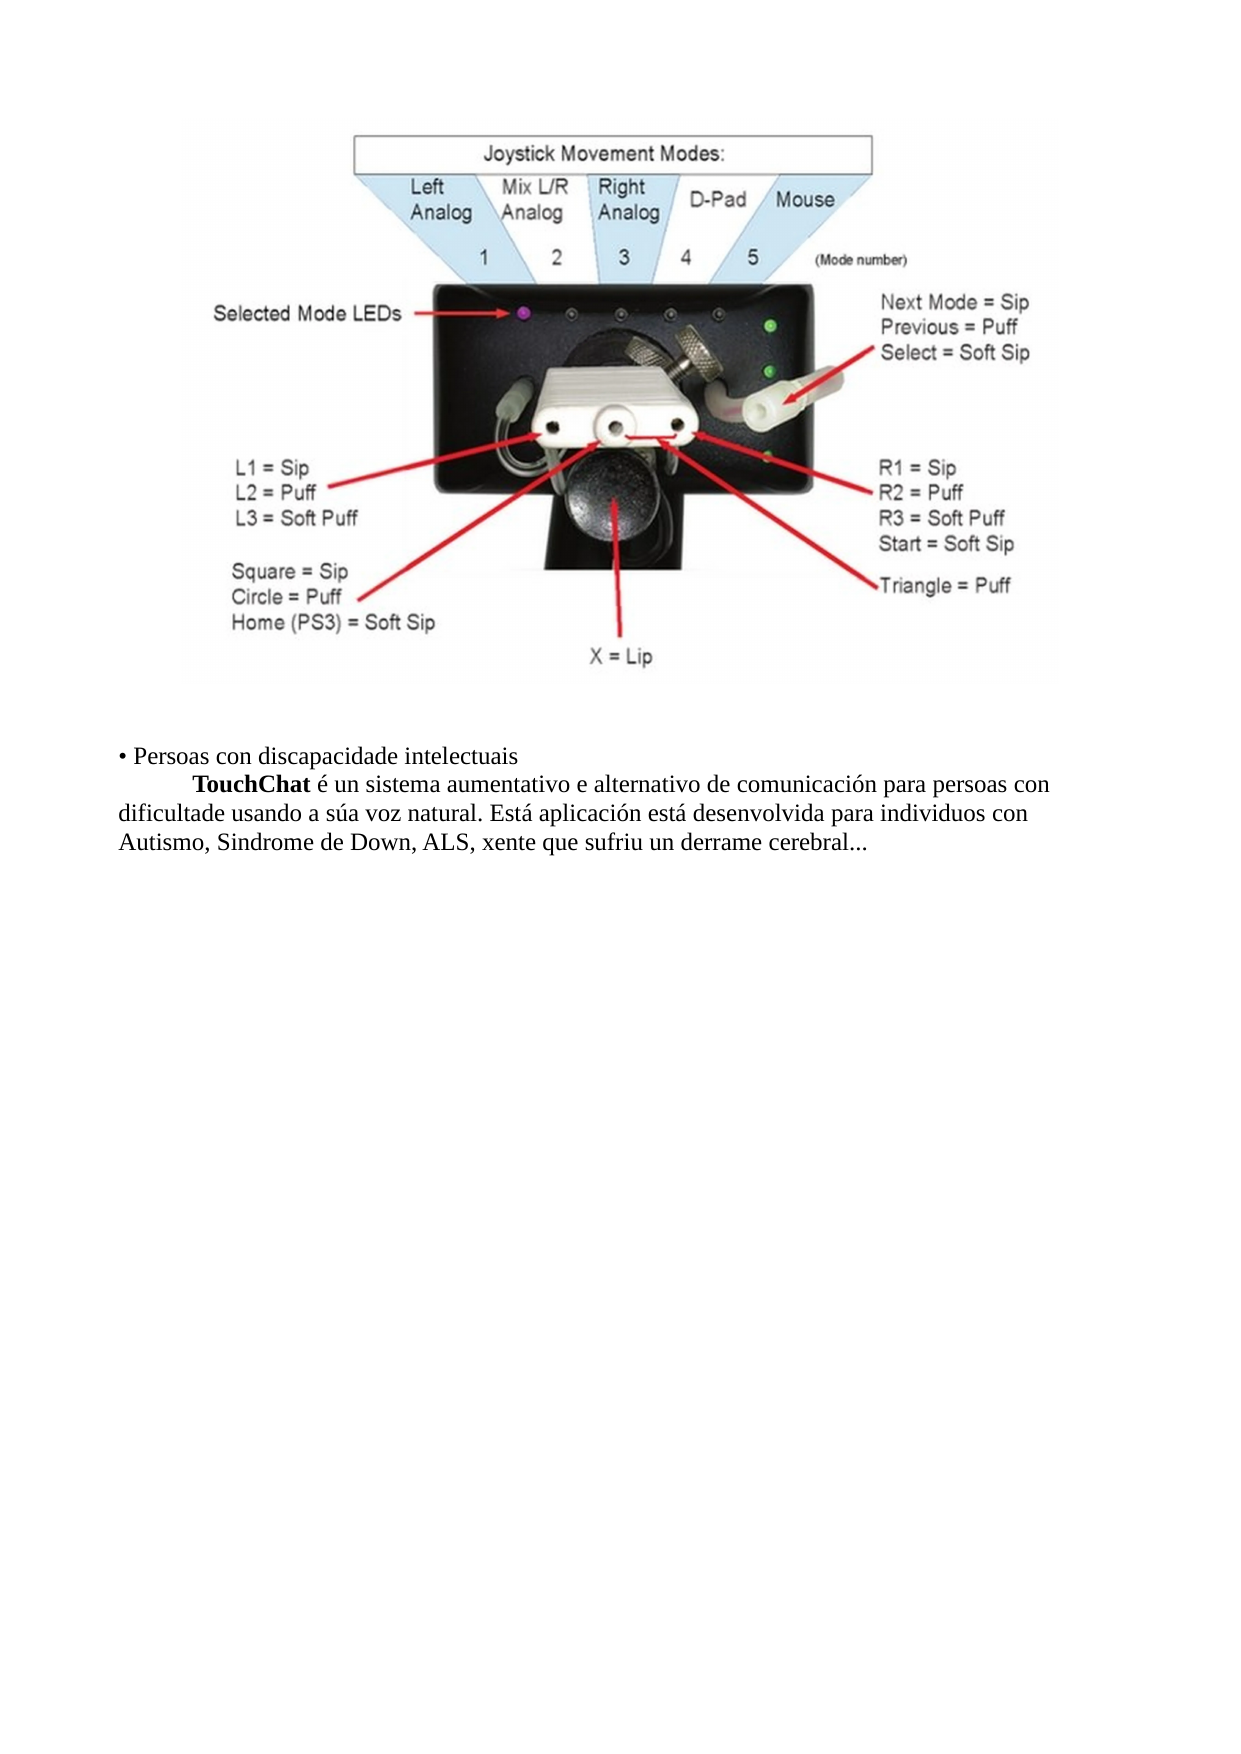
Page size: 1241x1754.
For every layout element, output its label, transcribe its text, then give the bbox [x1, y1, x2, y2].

text • Persoas con discapacidade intelectuais [118, 741, 1122, 769]
text TouchChat é un sistema aumentativo e alternativo de comunicación para persoas con dificultade usando a súa voz natural. Está aplicación está desenvolvida para individuos con Autismo, Sindrome de Down, ALS, xente que sufriu un derrame cerebral... [118, 769, 1122, 856]
picture [181, 118, 1060, 684]
